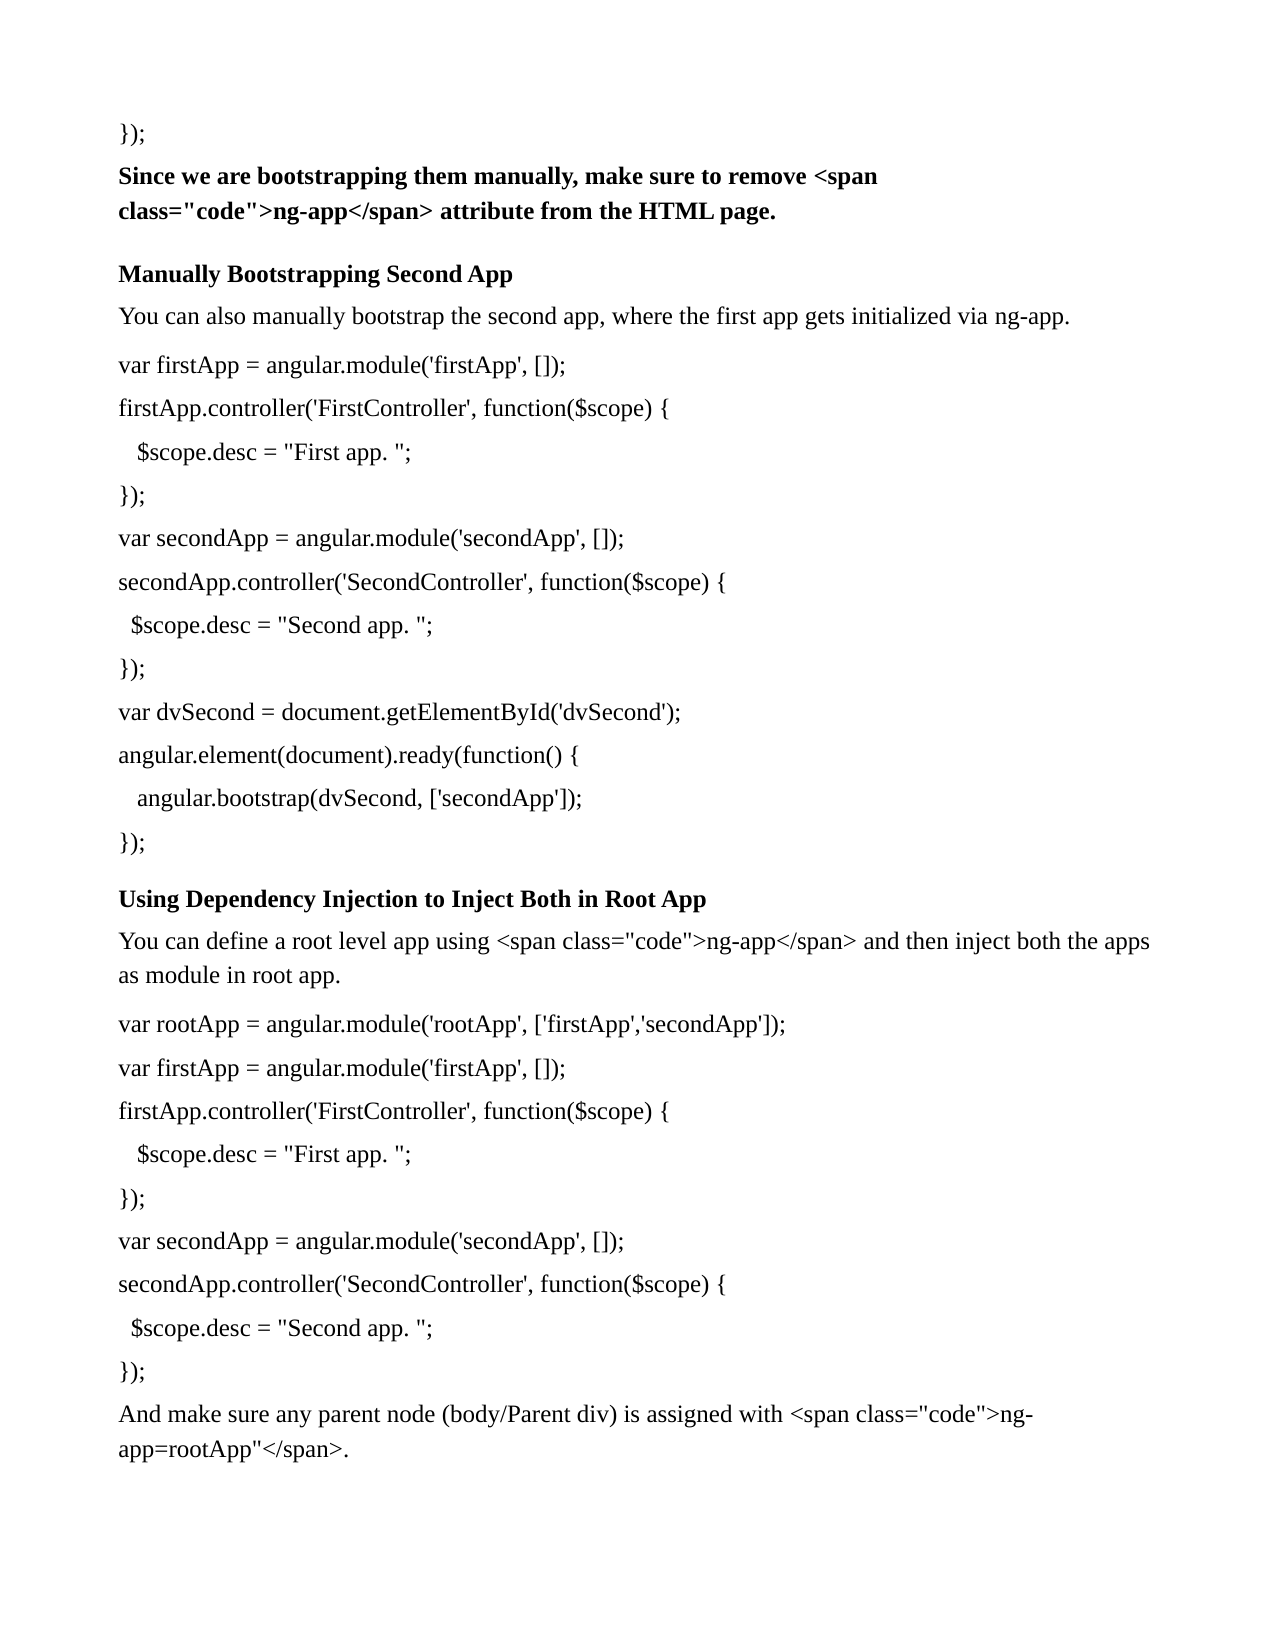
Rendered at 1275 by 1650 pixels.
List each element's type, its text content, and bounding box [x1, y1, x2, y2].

text You can also manually bootstrap the second app, where the first app gets initialized via ng-app. [118, 301, 1157, 329]
text secondApp.controller('SecondController', function($scope) { [118, 1269, 1157, 1298]
text }); [118, 653, 1157, 682]
text }); [118, 1183, 1157, 1211]
text }); [118, 118, 1157, 147]
text $scope.desc = "Second app. "; [118, 1313, 1157, 1341]
text var secondApp = angular.module('secondApp', []); [118, 1226, 1157, 1255]
text firstApp.controller('FirstController', function($scope) { [118, 1096, 1157, 1125]
subtitle Manually Bootstrapping Second App [118, 259, 1157, 288]
text var secondApp = angular.module('secondApp', []); [118, 523, 1157, 552]
text secondApp.controller('SecondController', function($scope) { [118, 567, 1157, 595]
text firstApp.controller('FirstController', function($scope) { [118, 393, 1157, 422]
subtitle Using Dependency Injection to Inject Both in Root App [118, 884, 1157, 913]
text You can define a root level app using <span class="code">ng-app</span> and then inject both the apps as module in root app. [118, 926, 1157, 989]
text var firstApp = angular.module('firstApp', []); [118, 1053, 1157, 1081]
text }); [118, 480, 1157, 509]
text $scope.desc = "Second app. "; [118, 610, 1157, 639]
text And make sure any parent node (body/Parent div) is assigned with <span class="code">ng-app=rootApp"</span>. [118, 1399, 1157, 1462]
text angular.bootstrap(dvSecond, ['secondApp']); [118, 783, 1157, 812]
text }); [118, 1356, 1157, 1385]
text $scope.desc = "First app. "; [118, 437, 1157, 465]
text angular.element(document).ready(function() { [118, 740, 1157, 769]
text var rootApp = angular.module('rootApp', ['firstApp','secondApp']); [118, 1009, 1157, 1038]
text var dvSecond = document.getElementById('dvSecond'); [118, 697, 1157, 725]
text }); [118, 827, 1157, 855]
text var firstApp = angular.module('firstApp', []); [118, 350, 1157, 379]
text $scope.desc = "First app. "; [118, 1139, 1157, 1168]
text Since we are bootstrapping them manually, make sure to remove <span class="code">ng-app</span> attribute from the HTML page. [118, 161, 1157, 225]
